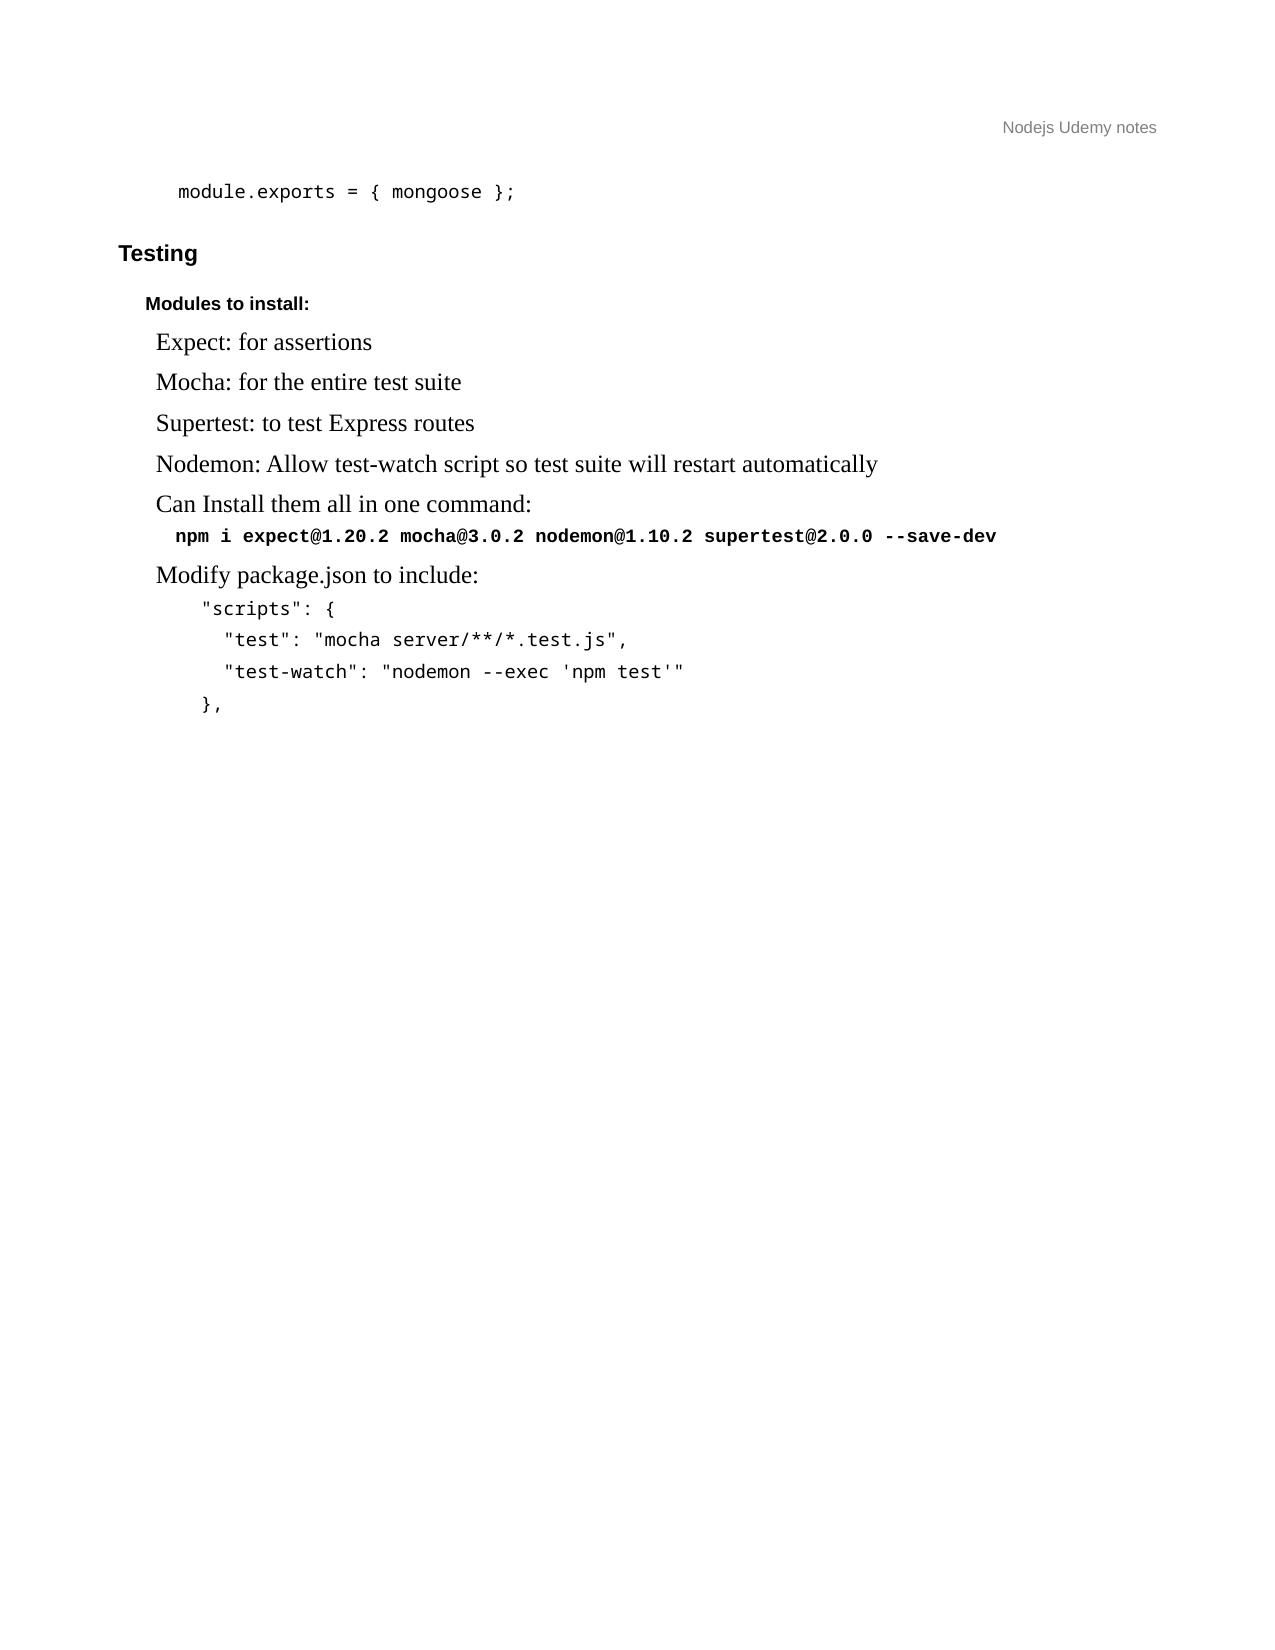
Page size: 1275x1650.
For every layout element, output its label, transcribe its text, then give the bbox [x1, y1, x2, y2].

text "scripts": { [178, 595, 1157, 621]
text }, [178, 690, 1157, 715]
subtitle Modules to install: [145, 293, 1157, 314]
text Modify package.json to include: [156, 560, 1157, 589]
subtitle Testing [118, 240, 1157, 266]
text Expect: for assertions [156, 327, 1157, 355]
text Supertest: to test Express routes [156, 408, 1157, 437]
text Mocha: for the entire test suite [156, 367, 1157, 396]
text Nodemon: Allow test-watch script so test suite will restart automatically [156, 449, 1157, 477]
text npm i expect@1.20.2 mocha@3.0.2 nodemon@1.10.2 supertest@2.0.0 --save-dev [175, 527, 1157, 548]
text "test": "mocha server/**/*.test.js", [178, 627, 1157, 652]
text "test-watch": "nodemon --exec 'npm test'" [178, 658, 1157, 684]
text module.exports = { mongoose }; [178, 178, 1157, 204]
text Can Install them all in one command: [156, 489, 1157, 518]
